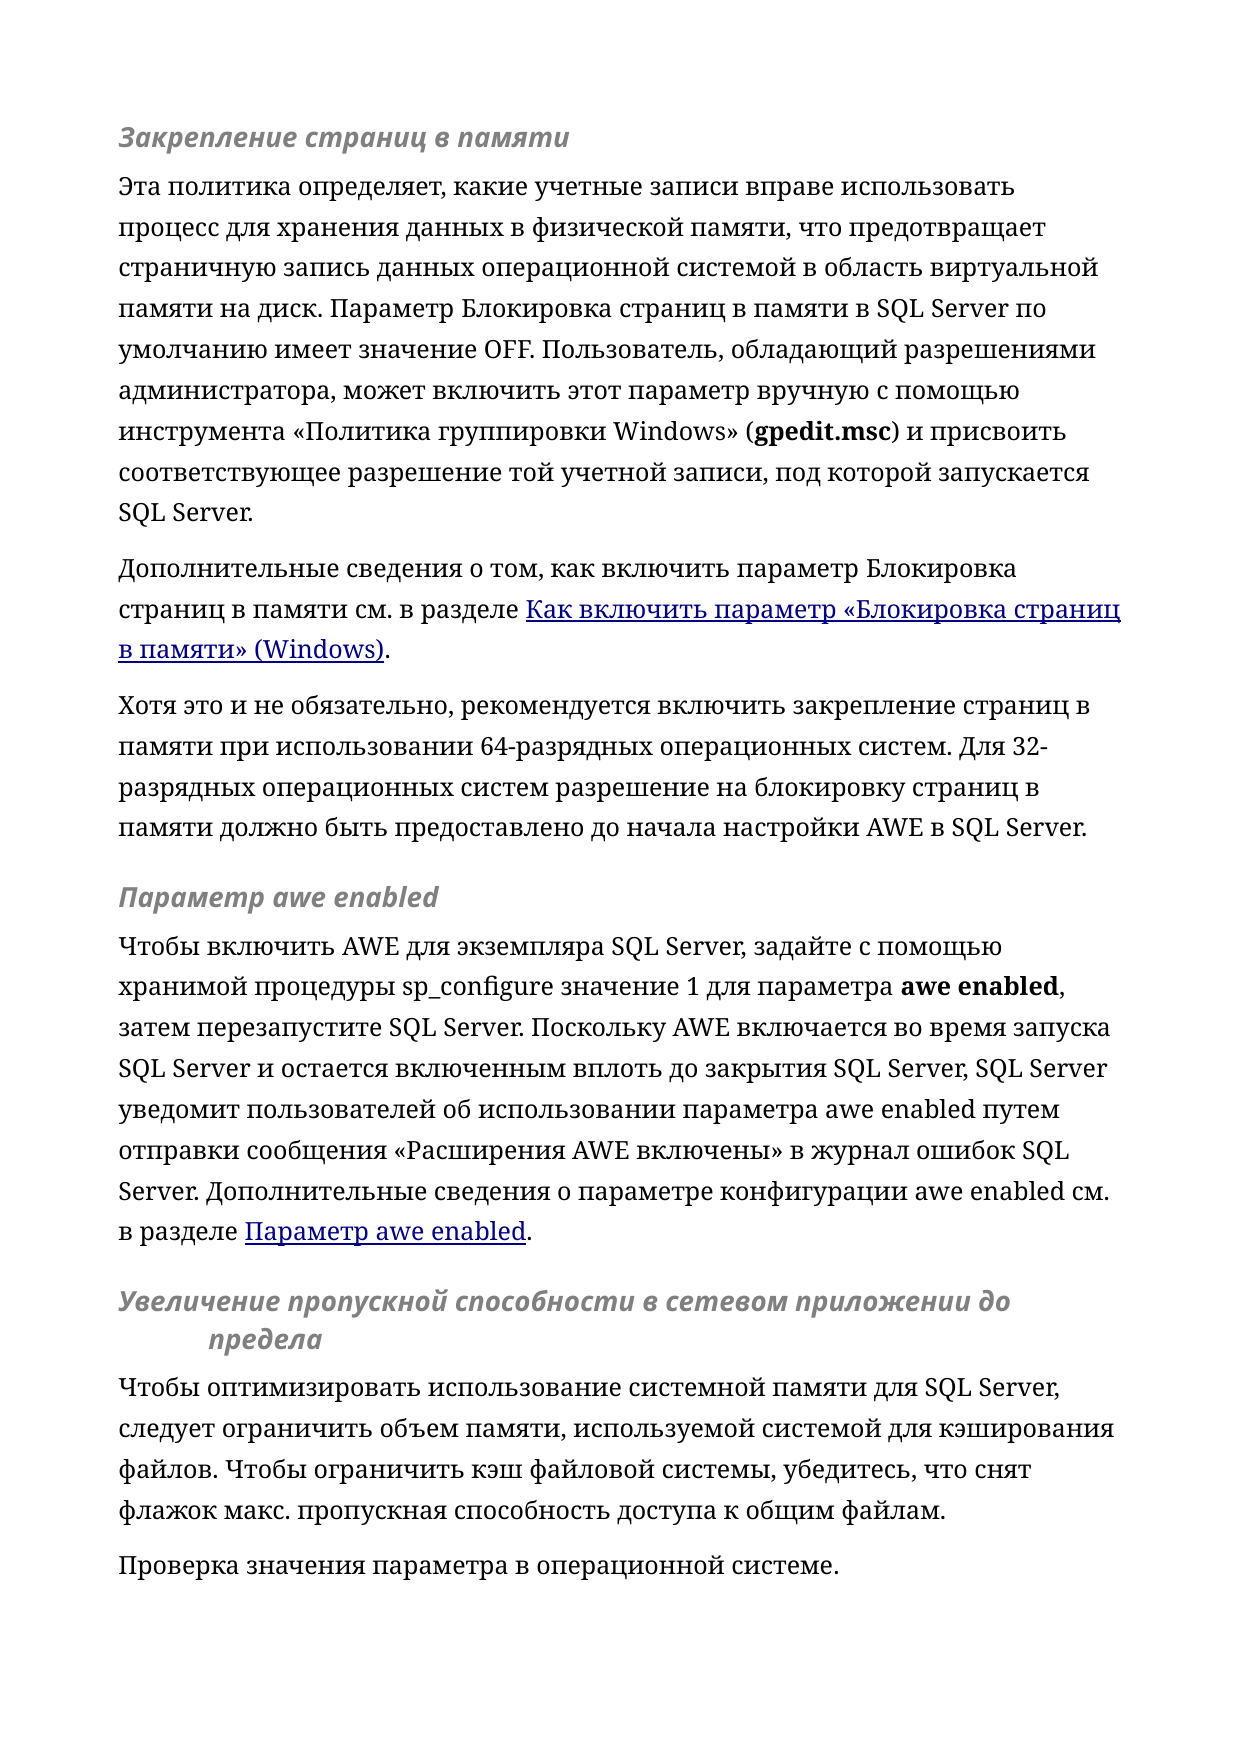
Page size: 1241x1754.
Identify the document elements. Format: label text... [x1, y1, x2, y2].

text Хотя это и не обязательно, рекомендуется включить закрепление страниц в памяти при использовании 64-разрядных операционных систем. Для 32-разрядных операционных систем разрешение на блокировку страниц в памяти должно быть предоставлено до начала настройки AWE в SQL Server. [118, 687, 1122, 844]
text Чтобы оптимизировать использование системной памяти для SQL Server, следует ограничить объем памяти, используемой системой для кэширования файлов. Чтобы ограничить кэш файловой системы, убедитесь, что снят флажок макс. пропускная способность доступа к общим файлам. [118, 1370, 1122, 1526]
text Чтобы включить AWE для экземпляра SQL Server, задайте с помощью хранимой процедуры sp_configure значение 1 для параметра awe enabled, затем перезапустите SQL Server. Поскольку AWE включается во время запуска SQL Server и остается включенным вплоть до закрытия SQL Server, SQL Server уведомит пользователей об использовании параметра awe enabled путем отправки сообщения «Расширения AWE включены» в журнал ошибок SQL Server. Дополнительные сведения о параметре конфигурации awe enabled см. в разделе Параметр awe enabled. [118, 928, 1122, 1248]
text Проверка значения параметра в операционной системе. [118, 1548, 1122, 1582]
subtitle Увеличение пропускной способности в сетевом приложении до предела [118, 1282, 1122, 1357]
subtitle Параметр awe enabled [118, 878, 1122, 916]
subtitle Закрепление страниц в памяти [118, 118, 1122, 156]
text Дополнительные сведения о том, как включить параметр Блокировка страниц в памяти см. в разделе Как включить параметр «Блокировка страниц в памяти» (Windows). [118, 550, 1122, 666]
text Эта политика определяет, какие учетные записи вправе использовать процесс для хранения данных в физической памяти, что предотвращает страничную запись данных операционной системой в область виртуальной памяти на диск. Параметр Блокировка страниц в памяти в SQL Server по умолчанию имеет значение OFF. Пользователь, обладающий разрешениями администратора, может включить этот параметр вручную с помощью инструмента «Политика группировки Windows» (gpedit.msc) и присвоить соответствующее разрешение той учетной записи, под которой запускается SQL Server. [118, 168, 1122, 529]
